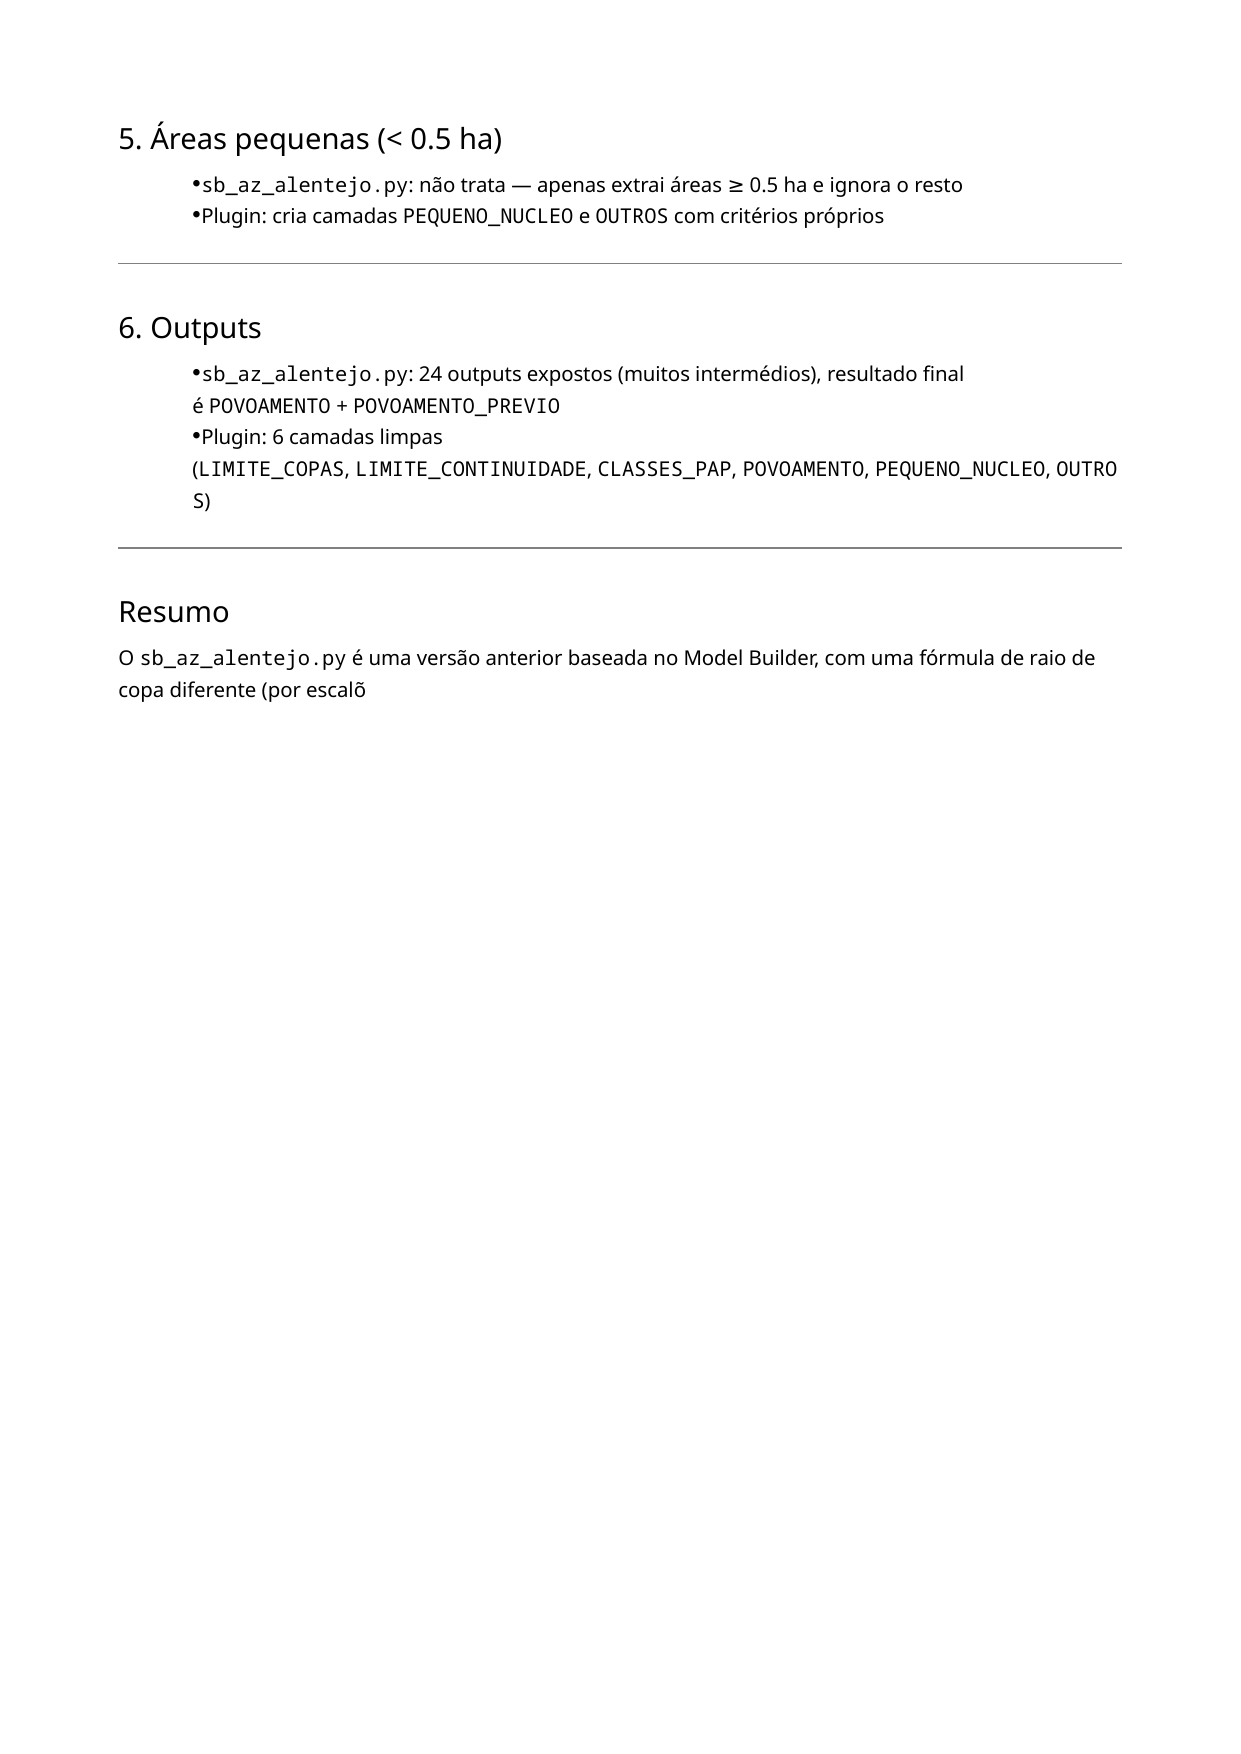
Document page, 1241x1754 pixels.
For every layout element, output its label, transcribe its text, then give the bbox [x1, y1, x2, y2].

list sb_az_alentejo.py: 24 outputs expostos (muitos intermédios), resultado final é POVOAMENTO + POVOAMENTO_PREVIO [118, 359, 1122, 419]
subtitle 6. Outputs [118, 307, 1122, 347]
subtitle 5. Áreas pequenas (< 0.5 ha) [118, 118, 1122, 158]
subtitle Resumo [118, 592, 1122, 631]
text O sb_az_alentejo.py é uma versão anterior baseada no Model Builder, com uma fórmula de raio de copa diferente (por escalõ [118, 644, 1122, 703]
list Plugin: cria camadas PEQUENO_NUCLEO e OUTROS com critérios próprios [118, 202, 1122, 230]
list Plugin: 6 camadas limpas (LIMITE_COPAS, LIMITE_CONTINUIDADE, CLASSES_PAP, POVOAMENTO, PEQUENO_NUCLEO, OUTROS) [118, 423, 1122, 514]
list sb_az_alentejo.py: não trata — apenas extrai áreas ≥ 0.5 ha e ignora o resto [118, 170, 1122, 198]
